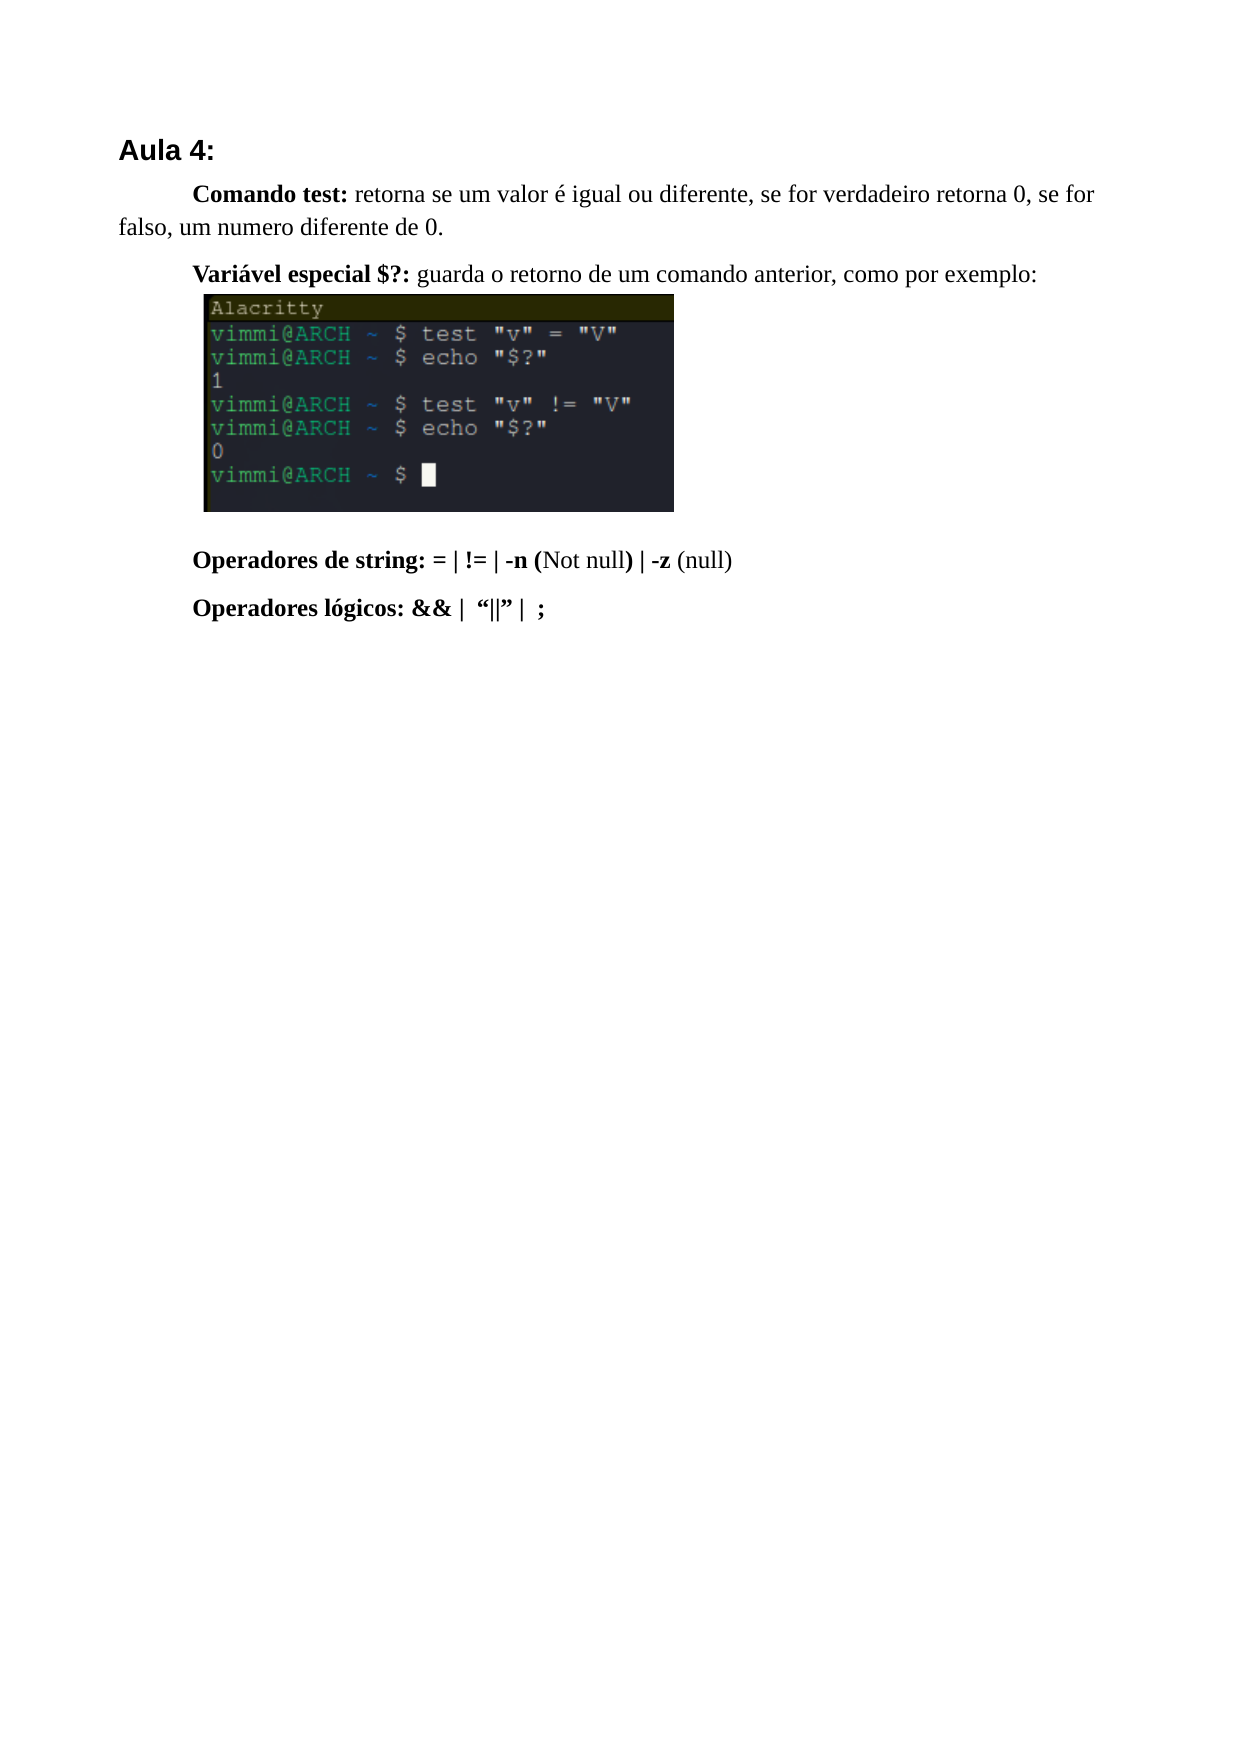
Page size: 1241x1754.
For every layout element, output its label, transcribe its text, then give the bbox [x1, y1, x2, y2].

picture [203, 294, 674, 512]
text Operadores de string: = | != | -n (Not null) | -z (null) [118, 545, 1122, 574]
subtitle Aula 4: [118, 133, 1122, 166]
text Variável especial $?: guarda o retorno de um comando anterior, como por exemplo: [118, 259, 1122, 288]
text Comando test: retorna se um valor é igual ou diferente, se for verdadeiro retorna 0, se for falso, um numero diferente de 0. [118, 179, 1122, 241]
text Operadores lógicos: && | “||” | ; [118, 593, 1122, 621]
